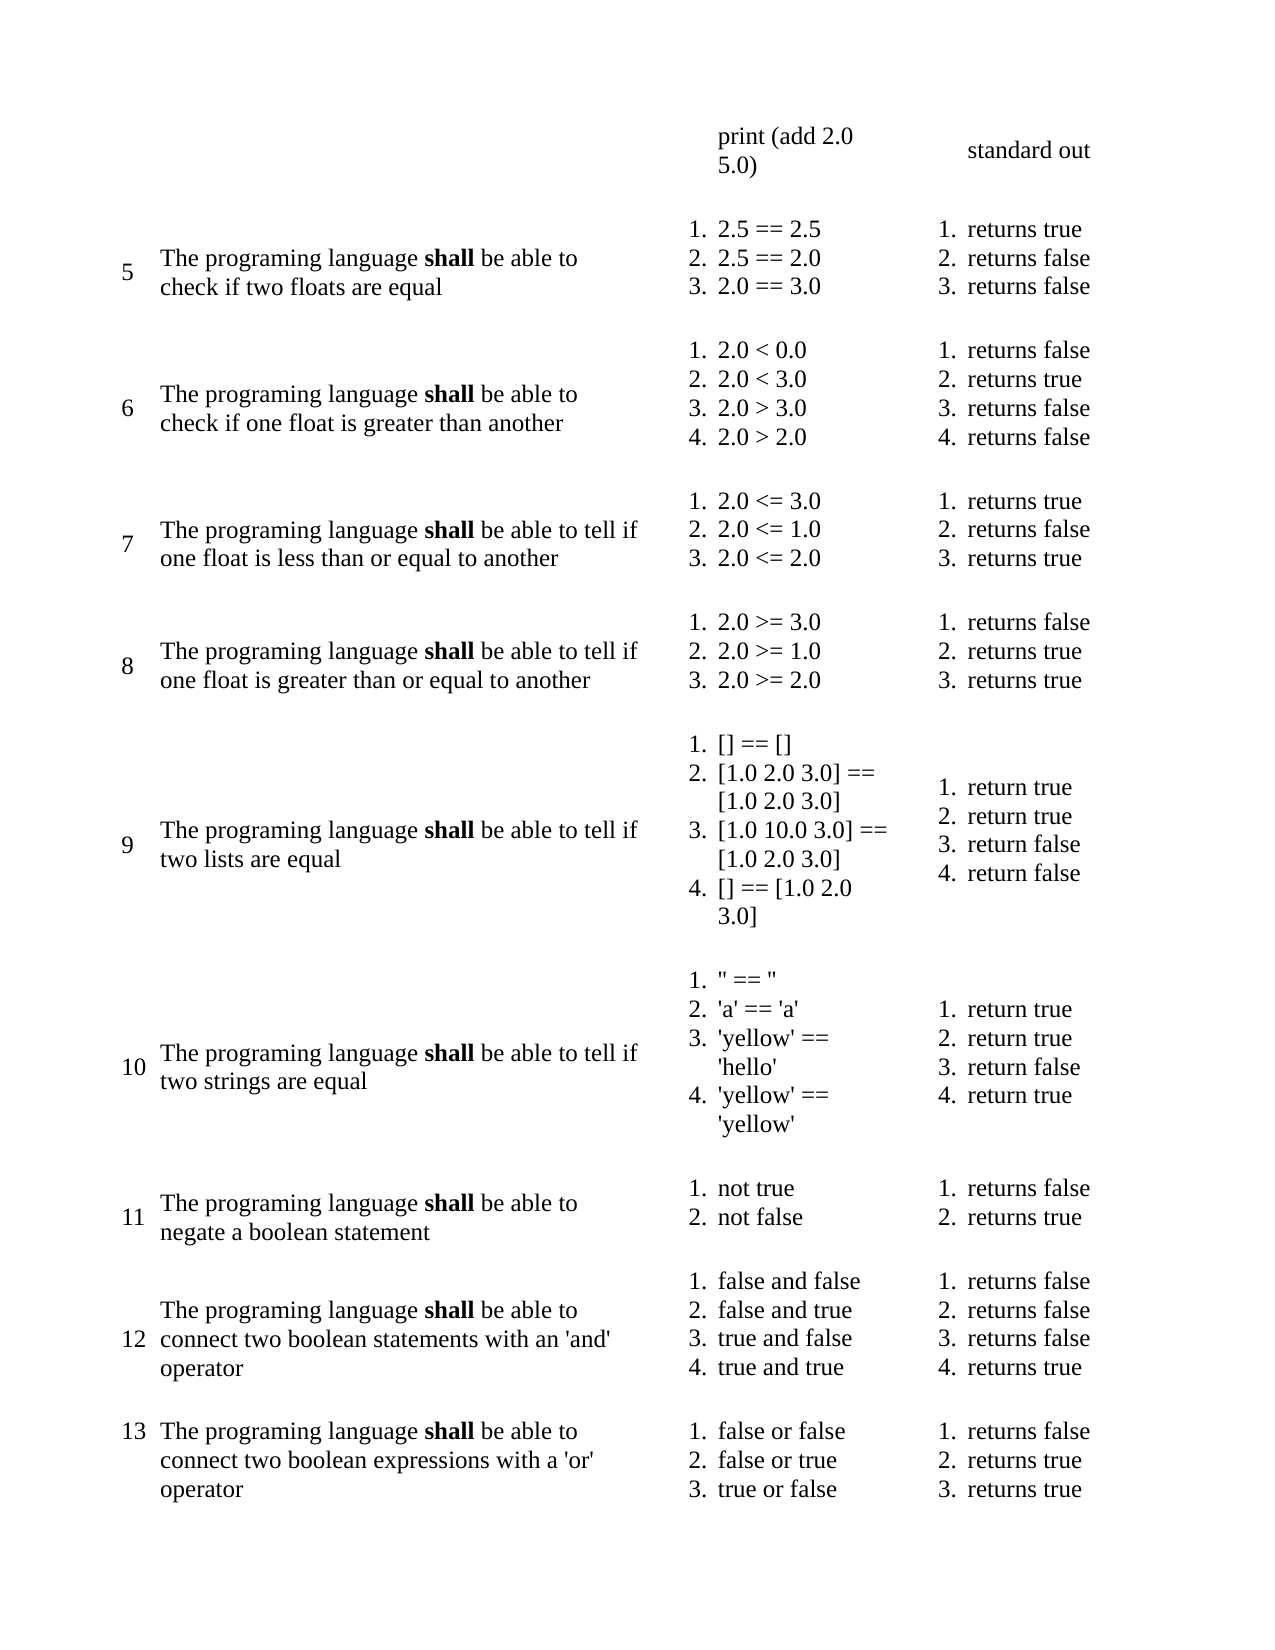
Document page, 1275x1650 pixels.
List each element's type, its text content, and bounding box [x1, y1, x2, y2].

table_cell 2.0 < 0.0 2.0 < 3.0 2.0 > 3.0 2.0 > 2.0 [641, 333, 891, 483]
table_cell 11 [118, 1170, 157, 1263]
table_cell The programing language shall be able to check if two floats are equal [157, 211, 641, 332]
table_cell print (add 2.0 5.0) [641, 118, 891, 211]
table_cell returns false returns true returns false returns false [891, 333, 1157, 483]
table_cell The programing language shall be able to tell if one float is less than or equal to another [157, 483, 641, 604]
table_cell The programing language shall be able to tell if one float is greater than or equal to another [157, 604, 641, 726]
table_cell The programing language shall be able to negate a boolean statement [157, 1170, 641, 1263]
table_cell 2.5 == 2.5 2.5 == 2.0 2.0 == 3.0 [641, 211, 891, 332]
table_cell returns false returns true returns true [891, 604, 1157, 726]
table_cell 7 [118, 483, 157, 604]
table_cell return true return true return false return true [891, 963, 1157, 1170]
table_cell The programing language shall be able to connect two boolean expressions with a 'or' operator [157, 1414, 641, 1506]
table_cell 12 [118, 1263, 157, 1413]
table_cell The programing language shall be able to tell if two lists are equal [157, 726, 641, 962]
table_cell returns false returns false returns false returns true [891, 1263, 1157, 1413]
table_cell 8 [118, 604, 157, 726]
table_cell '' == '' 'a' == 'a' 'yellow' == 'hello' 'yellow' == 'yellow' [641, 963, 891, 1170]
table_cell return true return true return false return false [891, 726, 1157, 962]
table_cell not true not false [641, 1170, 891, 1263]
table_cell false or false false or true true or false true or true [641, 1414, 891, 1506]
table_cell 2.0 <= 3.0 2.0 <= 1.0 2.0 <= 2.0 [641, 483, 891, 604]
table_cell returns false returns true returns true returns true [891, 1414, 1157, 1506]
table_cell 2.0 >= 3.0 2.0 >= 1.0 2.0 >= 2.0 [641, 604, 891, 726]
table_cell 5 [118, 211, 157, 332]
table_cell returns true returns false returns false [891, 211, 1157, 332]
table_cell false and false false and true true and false true and true [641, 1263, 891, 1413]
table_cell [] == [] [1.0 2.0 3.0] == [1.0 2.0 3.0] [1.0 10.0 3.0] == [1.0 2.0 3.0] [] == [1.0 2.0 3.0] [641, 726, 891, 962]
table_cell The programing language shall be able to check if one float is greater than another [157, 333, 641, 483]
table_cell [118, 118, 157, 211]
table_cell The programing language shall be able to connect two boolean statements with an 'and' operator [157, 1263, 641, 1413]
table_cell 10 [118, 963, 157, 1170]
table_cell [157, 118, 641, 211]
table_cell standard out [891, 118, 1157, 211]
table_cell 6 [118, 333, 157, 483]
table_cell The programing language shall be able to tell if two strings are equal [157, 963, 641, 1170]
table_cell 9 [118, 726, 157, 962]
table_cell 13 [118, 1414, 157, 1506]
table_cell returns false returns true [891, 1170, 1157, 1263]
table_cell returns true returns false returns true [891, 483, 1157, 604]
